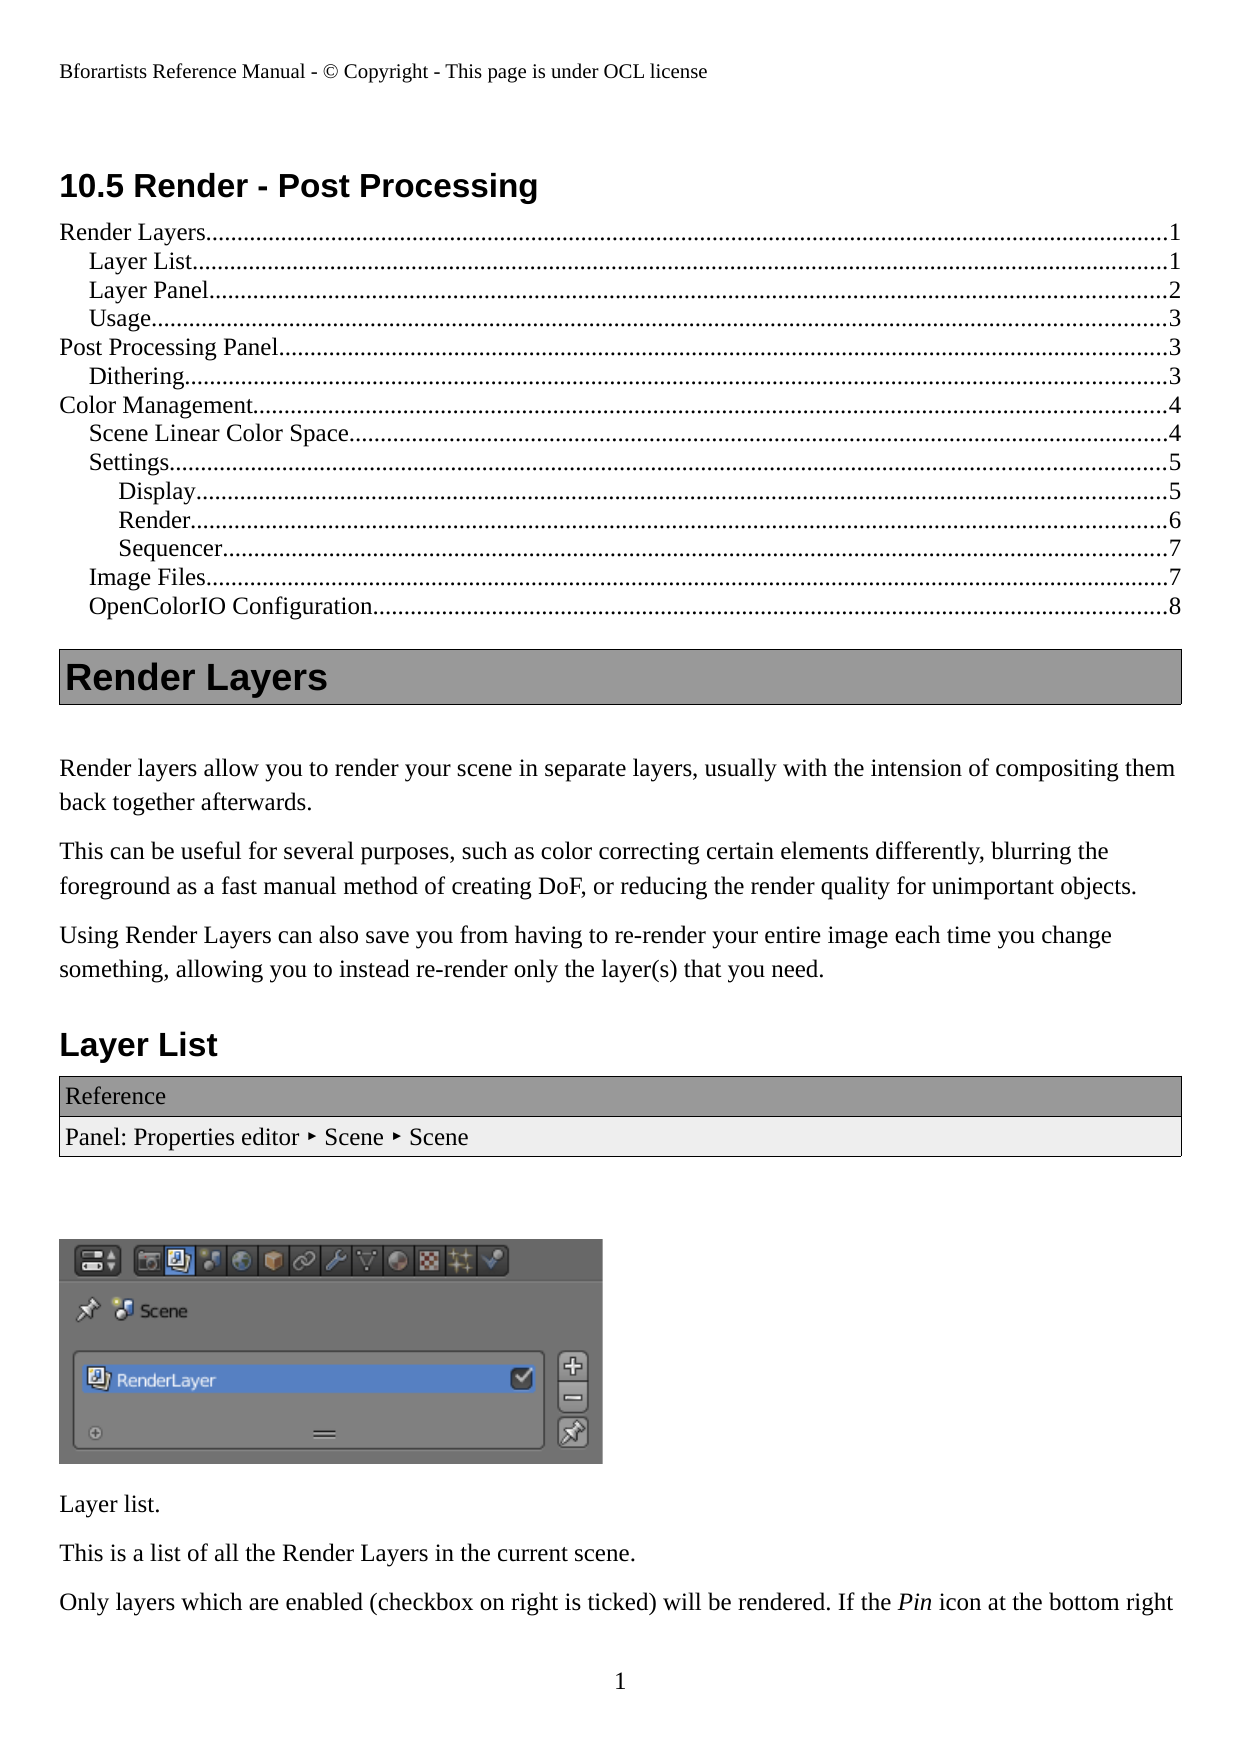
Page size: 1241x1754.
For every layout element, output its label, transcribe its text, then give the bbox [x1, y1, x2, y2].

text Layer Panel 2 [88, 275, 1181, 303]
text Settings 5 [88, 447, 1181, 476]
subtitle 10.5 Render - Post Processing [59, 166, 1181, 205]
text Only layers which are enabled (checkbox on right is ticked) will be rendered. If the Pin icon at the bottom right [59, 1587, 1181, 1616]
text This is a list of all the Render Layers in the current scene. [59, 1538, 1181, 1567]
text Layer List 1 [88, 246, 1181, 275]
text Render Layers 1 [59, 217, 1181, 246]
text Using Render Layers can also save you from having to re-render your entire image each time you change something, allowing you to instead re-render only the layer(s) that you need. [59, 920, 1181, 983]
table_cell Panel: Properties editor ‣ Scene ‣ Scene [60, 1117, 1181, 1156]
text Usage 3 [88, 303, 1181, 332]
text This can be useful for several purposes, such as color correcting certain elements differently, blurring the foreground as a fast manual method of creating DoF, or reducing the render quality for unimportant objects. [59, 836, 1181, 900]
text Layer list. [59, 1489, 1181, 1518]
text Scene Linear Color Space 4 [88, 418, 1181, 447]
subtitle Layer List [59, 1024, 1181, 1063]
text Color Management 4 [59, 390, 1181, 418]
text Dithering 3 [88, 361, 1181, 390]
text Sequencer 7 [118, 533, 1181, 562]
picture [59, 1239, 603, 1464]
text Display 5 [118, 476, 1181, 505]
text Render layers allow you to render your scene in separate layers, usually with the intension of compositing them back together afterwards. [59, 753, 1181, 816]
text Render 6 [118, 505, 1181, 533]
table_header Reference [60, 1077, 1181, 1116]
text Image Files 7 [88, 562, 1181, 591]
text OpenColorIO Configuration 8 [88, 591, 1181, 620]
text Post Processing Panel 3 [59, 332, 1181, 361]
table_header Render Layers [60, 650, 1181, 704]
